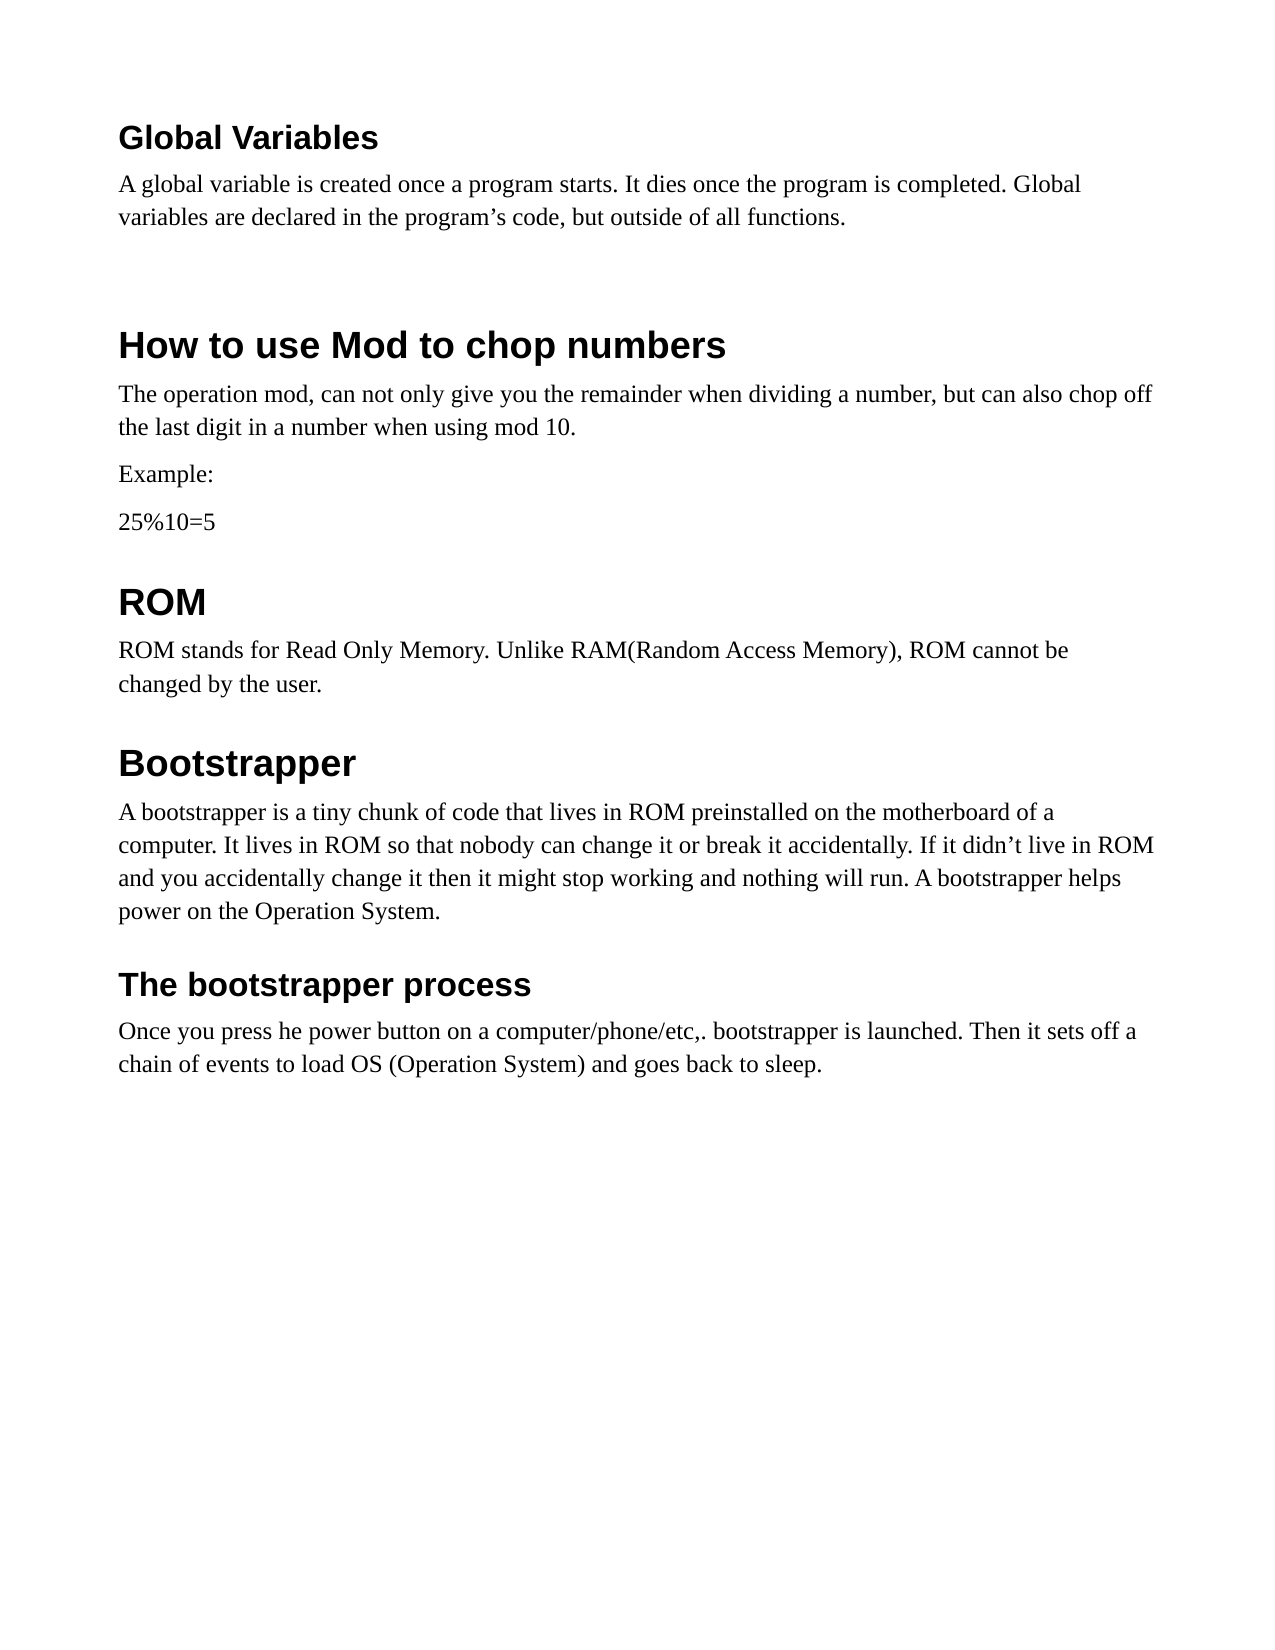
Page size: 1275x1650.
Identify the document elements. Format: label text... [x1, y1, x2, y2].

subtitle How to use Mod to chop numbers [118, 322, 1157, 366]
text ROM stands for Read Only Memory. Unlike RAM(Random Access Memory), ROM cannot be changed by the user. [118, 636, 1157, 697]
text A global variable is created once a program starts. It dies once the program is completed. Global variables are declared in the program’s code, but outside of all functions. [118, 169, 1157, 231]
text A bootstrapper is a tiny chunk of code that lives in ROM preinstalled on the motherboard of a computer. It lives in ROM so that nobody can change it or break it accidentally. If it didn’t live in ROM and you accidentally change it then it might stop working and nothing will run. A bootstrapper helps power on the Operation System. [118, 797, 1157, 925]
subtitle Bootstrapper [118, 741, 1157, 785]
subtitle ROM [118, 579, 1157, 623]
subtitle The bootstrapper process [118, 965, 1157, 1003]
text Example: [118, 459, 1157, 488]
subtitle Global Variables [118, 118, 1157, 157]
text 25%10=5 [118, 507, 1157, 536]
text Once you press he power button on a computer/phone/etc,. bootstrapper is launched. Then it sets off a chain of events to load OS (Operation System) and goes back to sleep. [118, 1016, 1157, 1078]
text The operation mod, can not only give you the remainder when dividing a number, but can also chop off the last digit in a number when using mod 10. [118, 379, 1157, 440]
